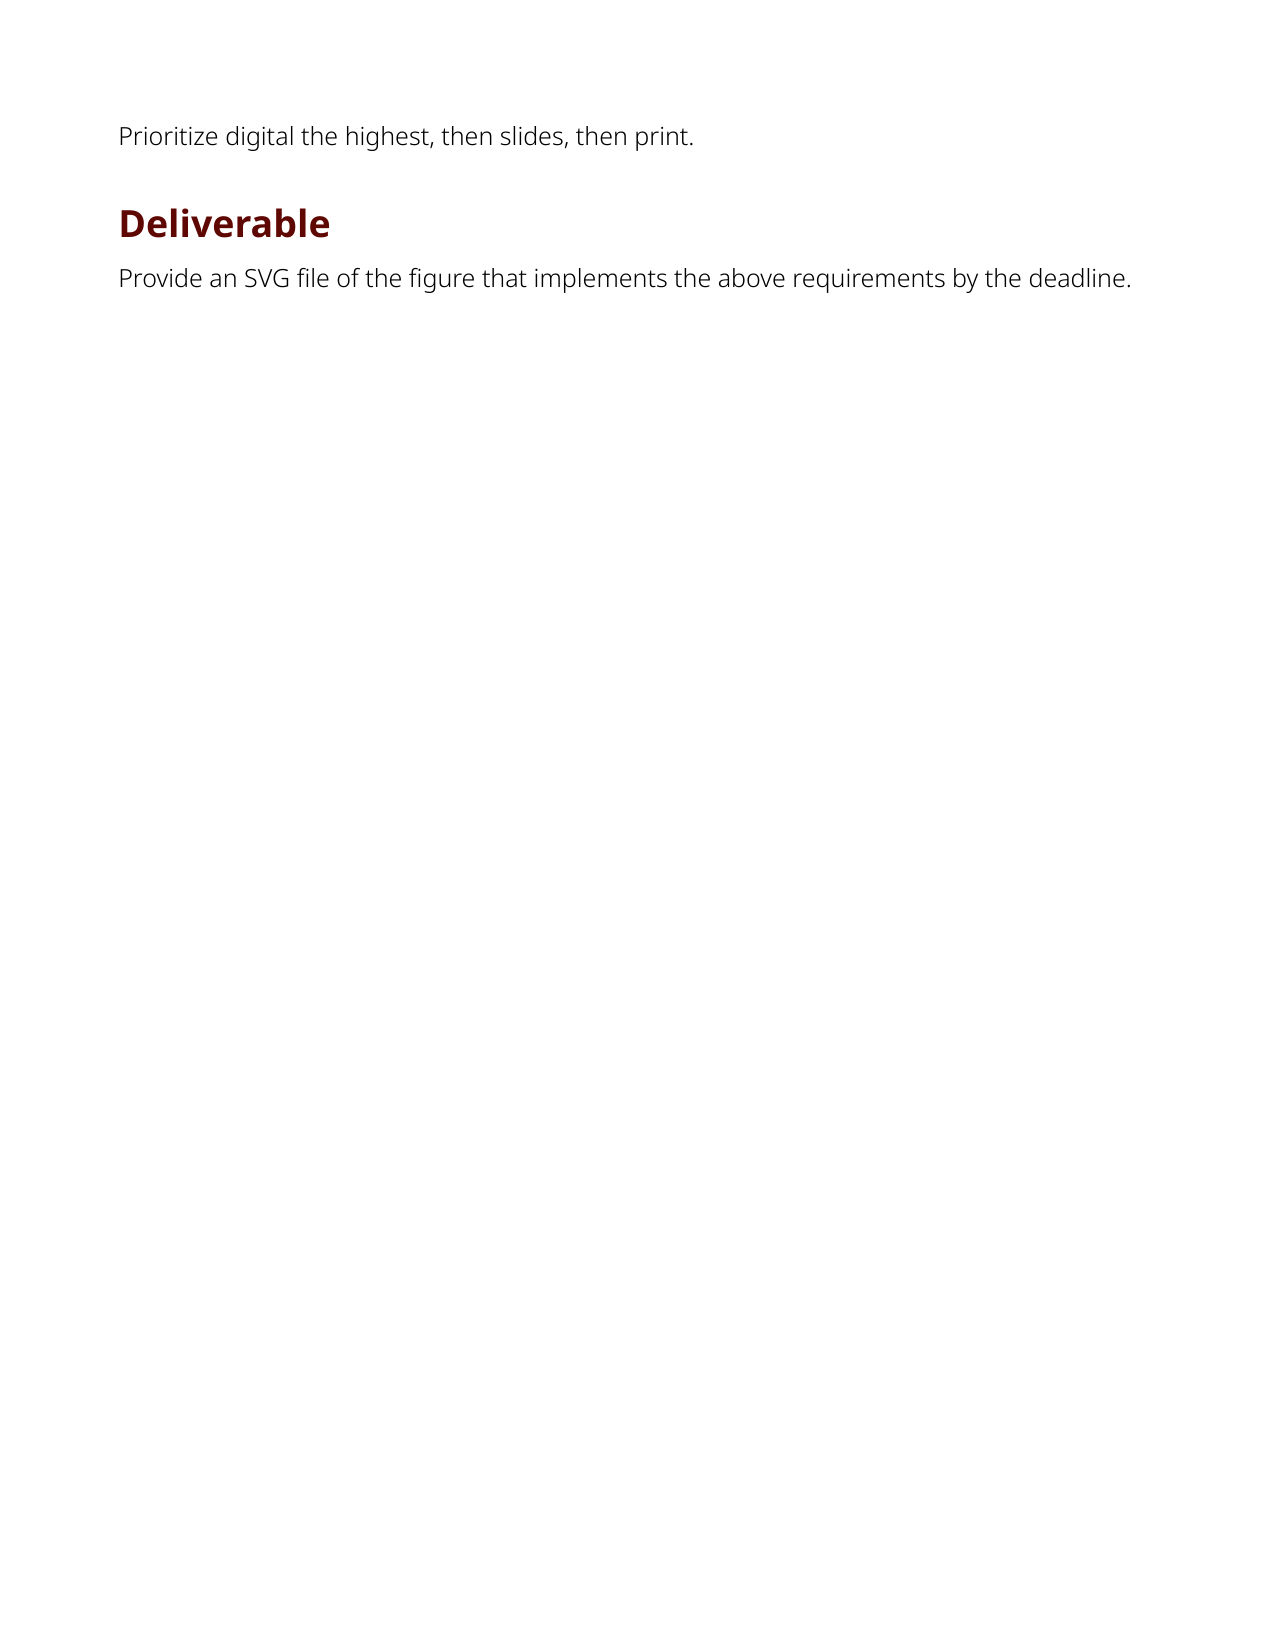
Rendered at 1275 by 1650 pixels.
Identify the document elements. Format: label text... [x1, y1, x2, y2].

text Prioritize digital the highest, then slides, then print. [118, 118, 1157, 152]
text Provide an SVG file of the figure that implements the above requirements by the deadline. [118, 260, 1157, 294]
subtitle Deliverable [118, 197, 1157, 248]
